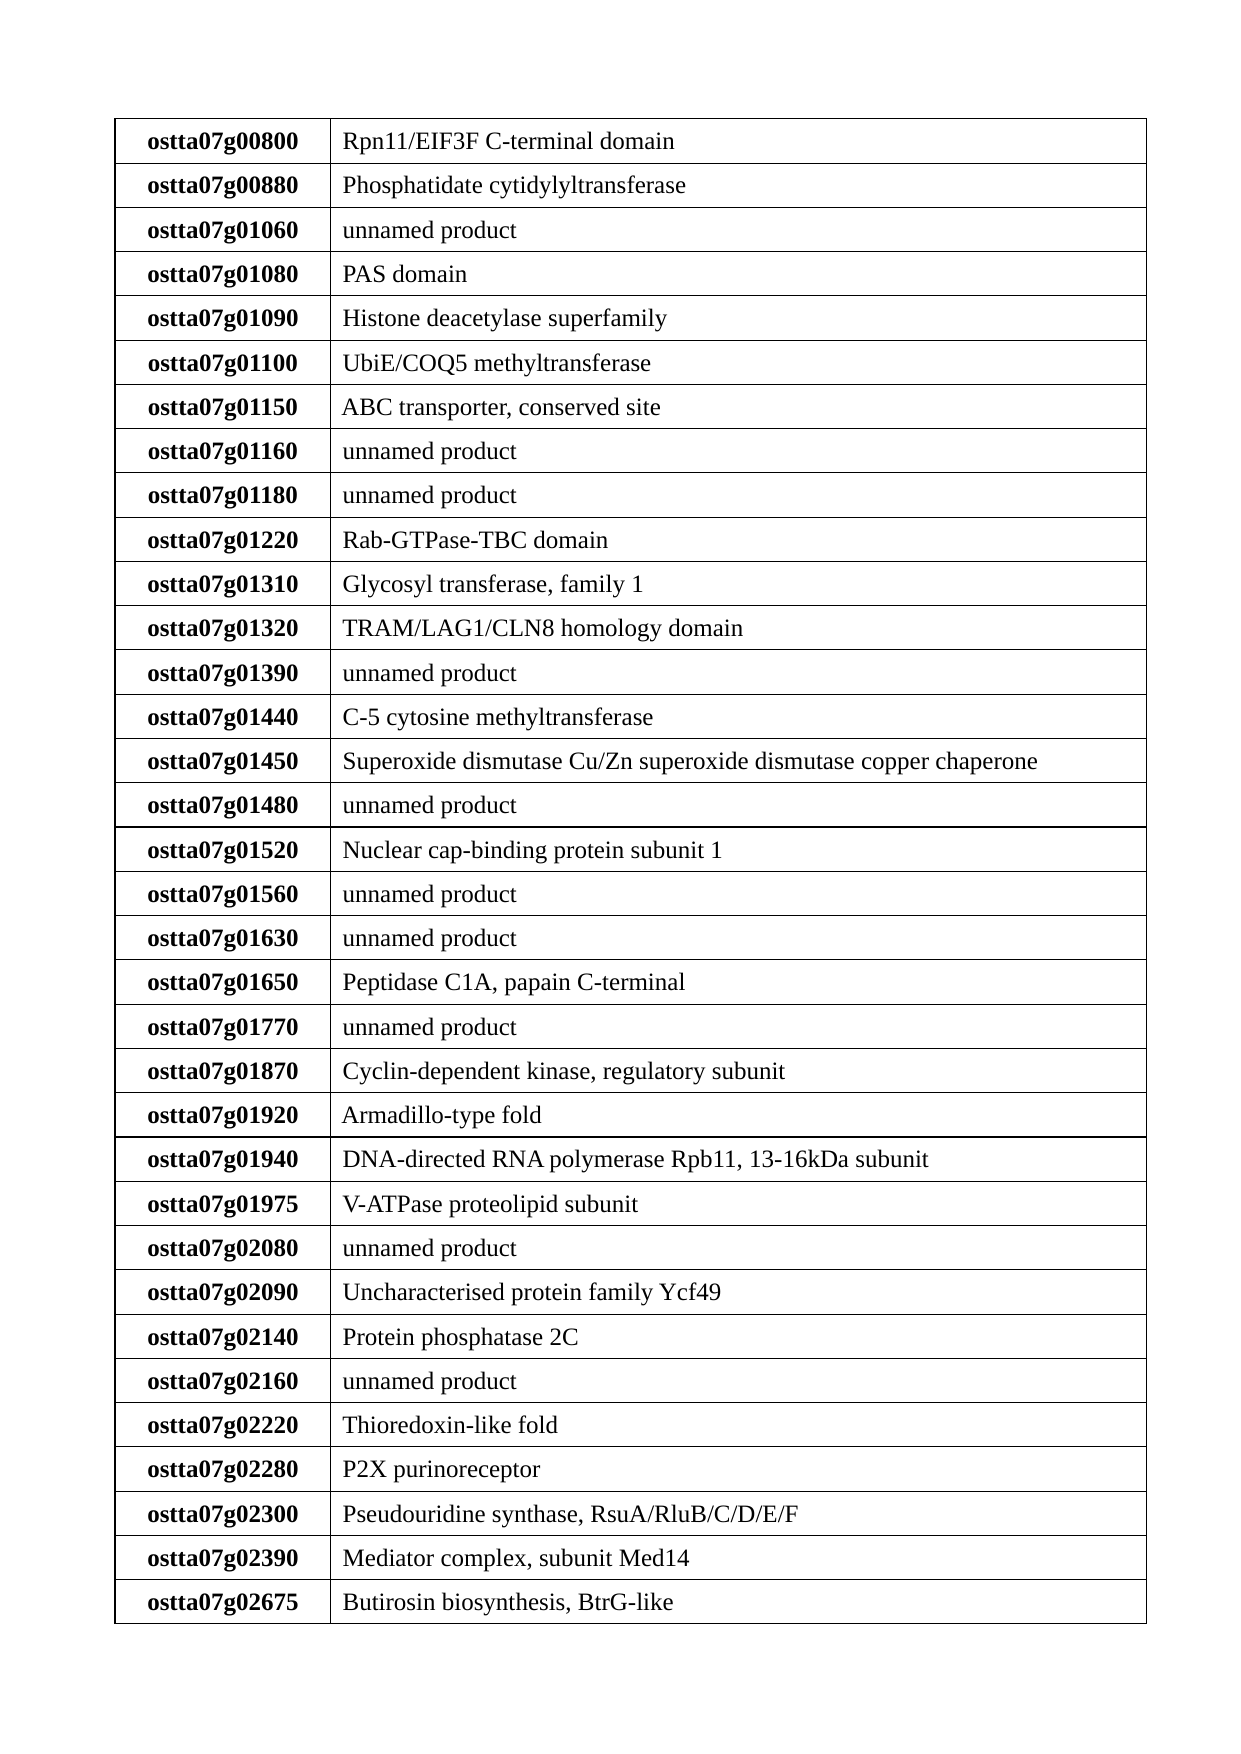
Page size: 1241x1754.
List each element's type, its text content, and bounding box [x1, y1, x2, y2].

table_cell ostta07g01160 [116, 429, 330, 472]
table_cell [1147, 207, 1240, 251]
table_cell Glycosyl transferase, family 1 [331, 562, 1146, 605]
table_cell [1147, 384, 1240, 428]
table_cell P2X purinoreceptor [331, 1447, 1146, 1491]
table_cell [1147, 649, 1240, 694]
table_cell Nuclear cap-binding protein subunit 1 [331, 828, 1146, 871]
table_cell [1147, 1535, 1240, 1579]
table_cell Protein phosphatase 2C [331, 1315, 1146, 1358]
table_cell Rpn11/EIF3F C-terminal domain [331, 119, 1146, 162]
table_cell [1147, 915, 1240, 959]
table_cell ostta07g02140 [116, 1315, 330, 1358]
table_cell ostta07g02300 [116, 1492, 330, 1535]
table_cell unnamed product [331, 1005, 1146, 1048]
table_cell unnamed product [331, 429, 1146, 472]
table_cell ostta07g01080 [116, 252, 330, 295]
table_cell ostta07g01975 [116, 1182, 330, 1225]
table_cell [1147, 1446, 1240, 1491]
table_cell [1147, 340, 1240, 384]
table_cell ostta07g02220 [116, 1403, 330, 1446]
table_cell Mediator complex, subunit Med14 [331, 1536, 1146, 1579]
table_cell Cyclin-dependent kinase, regulatory subunit [331, 1049, 1146, 1092]
table_cell ostta07g01940 [116, 1138, 330, 1181]
table_cell unnamed product [331, 916, 1146, 959]
table_cell [1147, 1491, 1240, 1535]
table_cell [1147, 295, 1240, 339]
table_cell [1147, 1314, 1240, 1358]
table_cell C-5 cytosine methyltransferase [331, 695, 1146, 738]
table_cell [1147, 1136, 1240, 1181]
table_cell [1147, 1092, 1240, 1136]
table_cell [1147, 1004, 1240, 1048]
table_cell TRAM/LAG1/CLN8 homology domain [331, 606, 1146, 649]
table_cell [1147, 251, 1240, 295]
table_cell [1147, 561, 1240, 605]
table_cell [1147, 1579, 1240, 1623]
table_cell ostta07g01650 [116, 960, 330, 1003]
table_cell ostta07g01520 [116, 828, 330, 871]
table_cell [1147, 871, 1240, 915]
table_cell unnamed product [331, 1226, 1146, 1269]
table_cell ostta07g02675 [116, 1580, 330, 1623]
table_cell ostta07g01480 [116, 783, 330, 826]
table_cell ostta07g01630 [116, 916, 330, 959]
table_cell DNA-directed RNA polymerase Rpb11, 13-16kDa subunit [331, 1138, 1146, 1181]
table_cell ostta07g01920 [116, 1093, 330, 1136]
table_cell ostta07g02090 [116, 1270, 330, 1313]
table_cell [1147, 1181, 1240, 1225]
table_cell ostta07g01060 [116, 208, 330, 251]
table_cell ostta07g01870 [116, 1049, 330, 1092]
table_cell ostta07g01310 [116, 562, 330, 605]
table_cell ABC transporter, conserved site [331, 385, 1146, 428]
table_cell [1147, 1358, 1240, 1402]
table_cell [1147, 826, 1240, 871]
table_cell unnamed product [331, 473, 1146, 517]
table_cell [1147, 1048, 1240, 1092]
table_cell [1147, 1269, 1240, 1313]
table_cell [1147, 517, 1240, 561]
table_cell [1147, 163, 1240, 207]
table_cell ostta07g00880 [116, 164, 330, 207]
table_cell Rab-GTPase-TBC domain [331, 518, 1146, 561]
table_cell Armadillo-type fold [331, 1093, 1146, 1136]
table_cell ostta07g01440 [116, 695, 330, 738]
table_cell [1147, 1402, 1240, 1446]
table_cell Phosphatidate cytidylyltransferase [331, 164, 1146, 207]
table_cell unnamed product [331, 1359, 1146, 1402]
table_cell ostta07g01450 [116, 739, 330, 782]
table_cell ostta07g00800 [116, 119, 330, 162]
table_cell ostta07g01220 [116, 518, 330, 561]
table_cell ostta07g02160 [116, 1359, 330, 1402]
table_cell unnamed product [331, 783, 1146, 826]
table_cell unnamed product [331, 872, 1146, 915]
table_cell ostta07g02390 [116, 1536, 330, 1579]
table_cell [1147, 694, 1240, 738]
table_cell [1147, 118, 1240, 162]
table_cell [1147, 782, 1240, 826]
table_cell V-ATPase proteolipid subunit [331, 1182, 1146, 1225]
table_cell Superoxide dismutase Cu/Zn superoxide dismutase copper chaperone [331, 739, 1146, 782]
table_cell Uncharacterised protein family Ycf49 [331, 1270, 1146, 1313]
table_cell UbiE/COQ5 methyltransferase [331, 341, 1146, 384]
table_cell Butirosin biosynthesis, BtrG-like [331, 1580, 1146, 1623]
table_cell Peptidase C1A, papain C-terminal [331, 960, 1146, 1003]
table_cell [1147, 738, 1240, 782]
table_cell ostta07g02080 [116, 1226, 330, 1269]
table_cell [1147, 959, 1240, 1003]
table_cell Histone deacetylase superfamily [331, 296, 1146, 339]
table_cell ostta07g01770 [116, 1005, 330, 1048]
table_cell ostta07g02280 [116, 1447, 330, 1491]
table_cell PAS domain [331, 252, 1146, 295]
table_cell ostta07g01390 [116, 650, 330, 694]
table_cell [1147, 428, 1240, 472]
table_cell ostta07g01100 [116, 341, 330, 384]
table_cell unnamed product [331, 208, 1146, 251]
table_cell ostta07g01320 [116, 606, 330, 649]
table_cell [1147, 1225, 1240, 1269]
table_cell ostta07g01180 [116, 473, 330, 517]
table_cell ostta07g01150 [116, 385, 330, 428]
table_cell [1147, 605, 1240, 649]
table_cell [1147, 472, 1240, 517]
table_cell Thioredoxin-like fold [331, 1403, 1146, 1446]
table_cell ostta07g01560 [116, 872, 330, 915]
table_cell Pseudouridine synthase, RsuA/RluB/C/D/E/F [331, 1492, 1146, 1535]
table_cell unnamed product [331, 650, 1146, 694]
table_cell ostta07g01090 [116, 296, 330, 339]
